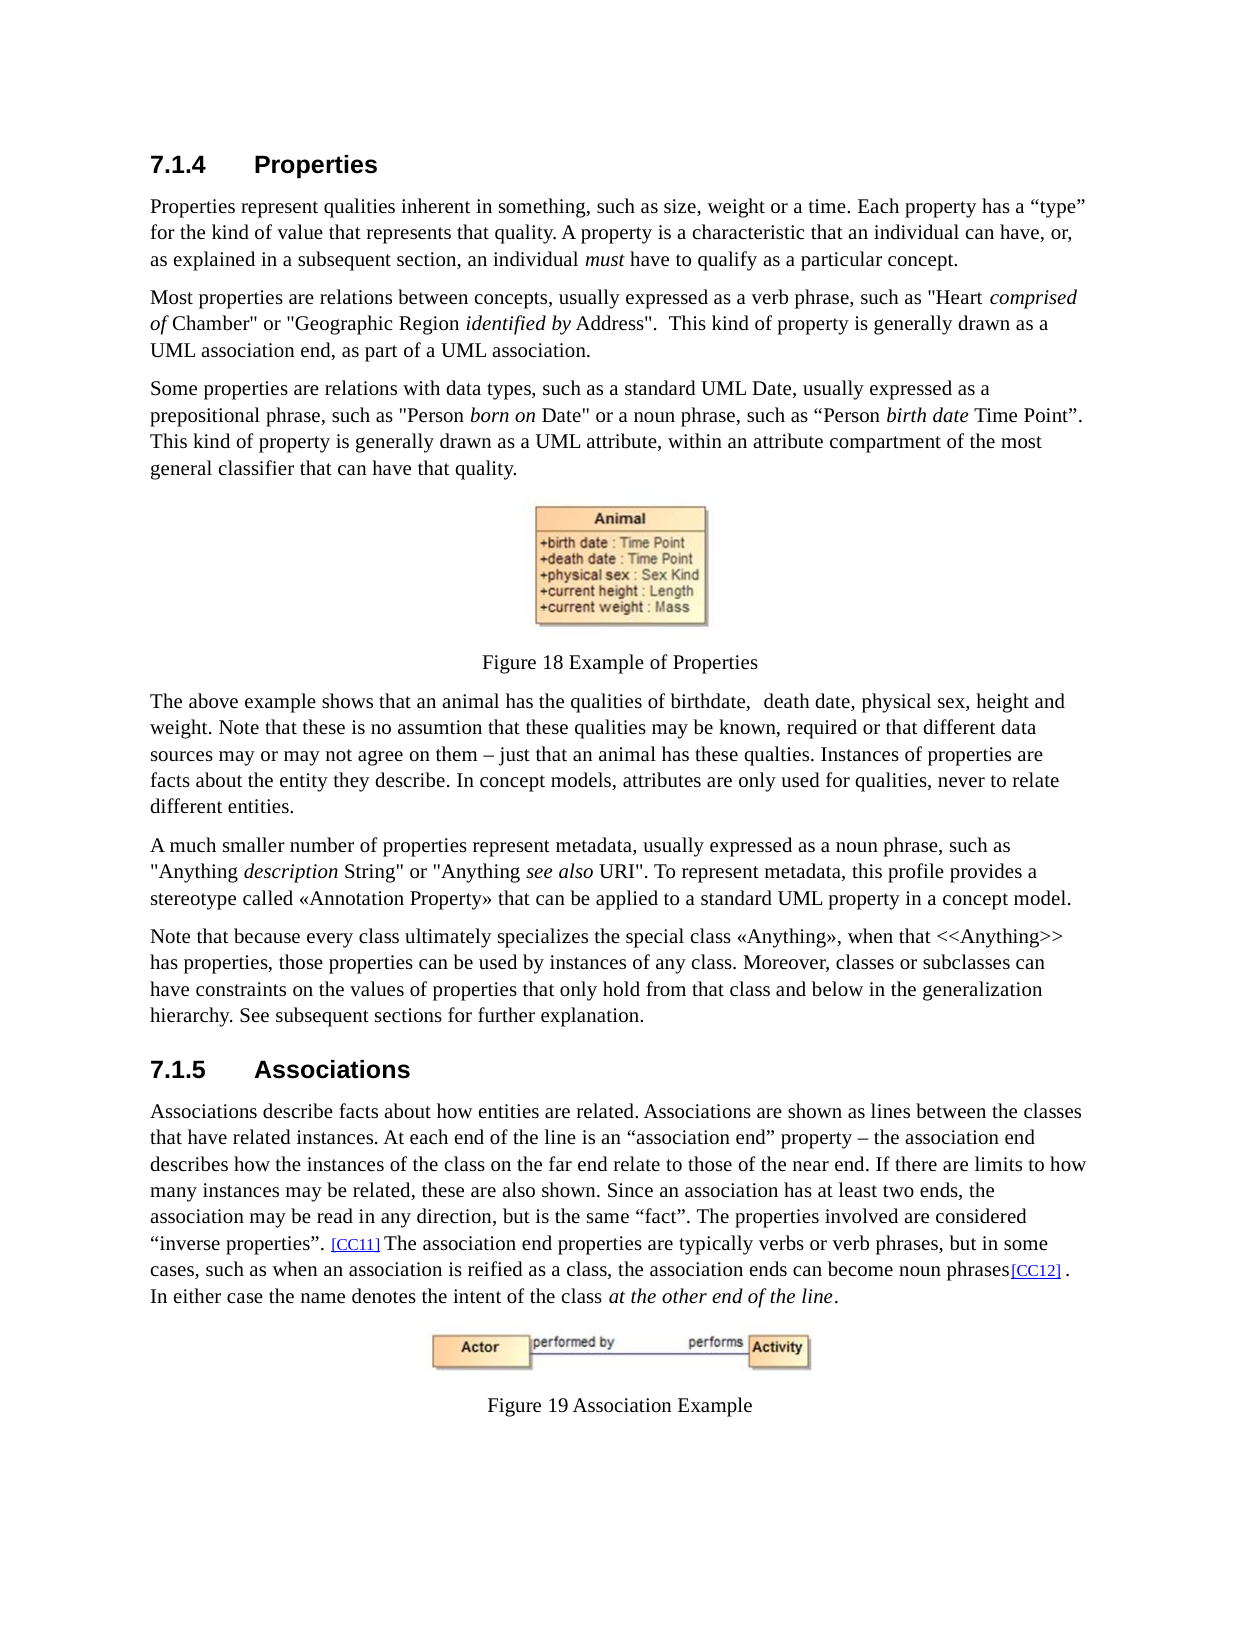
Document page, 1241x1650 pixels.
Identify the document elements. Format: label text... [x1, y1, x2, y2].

subtitle Properties [150, 150, 1090, 179]
text Some properties are relations with data types, such as a standard UML Date, usually expressed as a prepositional phrase, such as "Person born on Date" or a noun phrase, such as “Person birth date Time Point”. This kind of property is generally drawn as a UML attribute, within an attribute compartment of the most general classifier that can have that quality. [150, 376, 1090, 479]
text Figure 19 Association Example [150, 1392, 1090, 1416]
text Note that because every class ultimately specializes the special class «Anything», when that <<Anything>> has properties, those properties can be used by instances of any class. Moreover, classes or subclasses can have constraints on the values of properties that only hold from that class and below in the generalization hierarchy. See subsequent sections for further explanation. [150, 924, 1090, 1027]
text Figure 18 Example of Properties [150, 650, 1090, 674]
text A much smaller number of properties represent metadata, usually expressed as a noun phrase, such as "Anything description String" or "Anything see also URI". To represent metadata, this profile provides a stereotype called «Annotation Property» that can be applied to a standard UML property in a concept model. [150, 832, 1090, 909]
picture [420, 1322, 820, 1379]
picture [522, 493, 718, 636]
text Properties represent qualities inherent in something, such as size, weight or a time. Each property has a “type” for the kind of value that represents that quality. A property is a characteristic that an individual can have, or, as explained in a subsequent section, an individual must have to qualify as a particular concept. [150, 194, 1090, 271]
text Most properties are relations between concepts, usually expressed as a verb phrase, such as "Heart comprised of Chamber" or "Geographic Region identified by Address". This kind of property is generally drawn as a UML association end, as part of a UML association. [150, 285, 1090, 362]
text Associations describe facts about how entities are related. Associations are shown as lines between the classes that have related instances. At each end of the line is an “association end” property – the association end describes how the instances of the class on the far end relate to those of the near end. If there are limits to how many instances may be related, these are also shown. Since an association has at least two ends, the association may be read in any direction, but is the same “fact”. The properties involved are considered “inverse properties”. [CC11] The association end properties are typically verbs or verb phrases, but in some cases, such as when an association is reified as a class, the association ends can become noun phrases[CC12] . In either case the name denotes the intent of the class at the other end of the line. [150, 1098, 1090, 1308]
text The above example shows that an animal has the qualities of birthdate, death date, physical sex, height and weight. Note that these is no assumtion that these qualities may be known, required or that different data sources may or may not agree on them – just that an animal has these qualties. Instances of properties are facts about the entity they describe. In concept models, attributes are only used for qualities, never to relate different entities. [150, 688, 1090, 818]
subtitle Associations [150, 1055, 1090, 1084]
